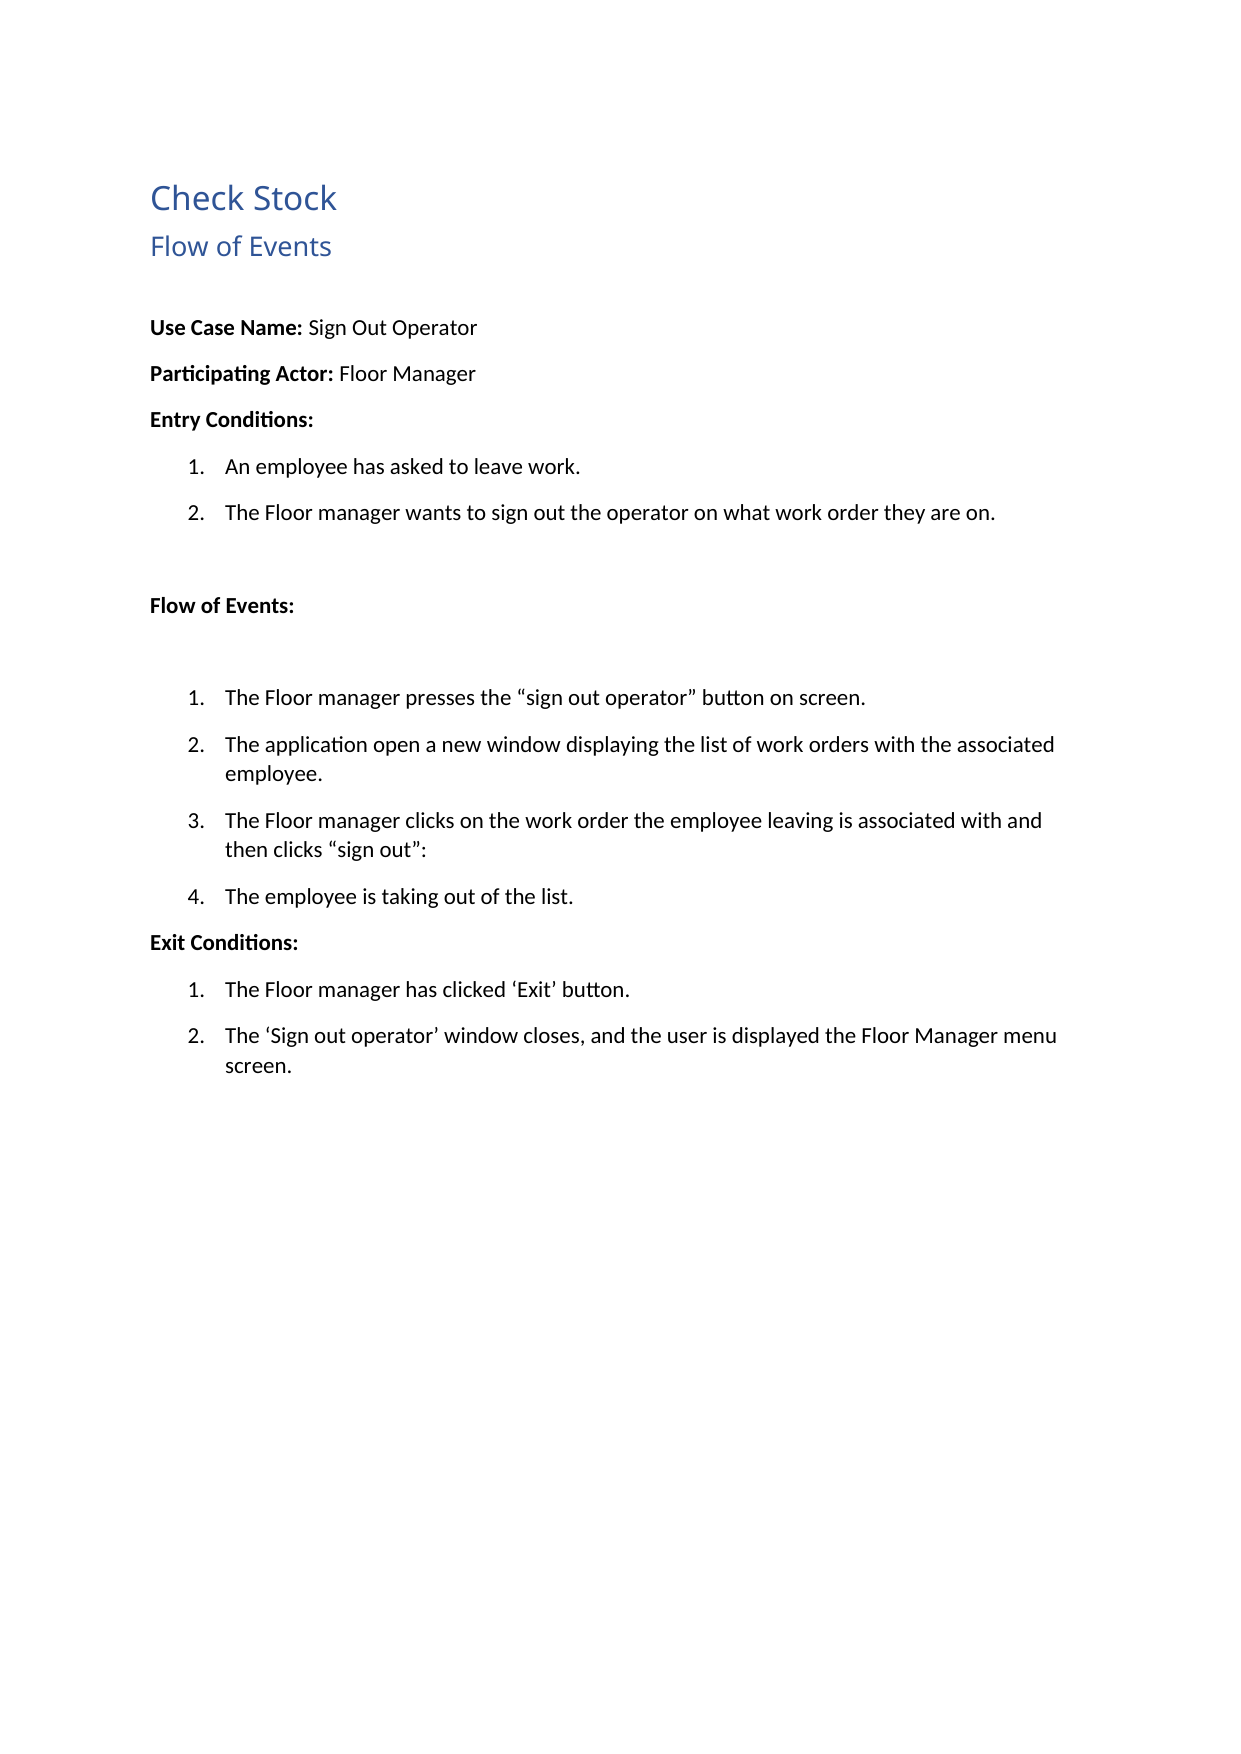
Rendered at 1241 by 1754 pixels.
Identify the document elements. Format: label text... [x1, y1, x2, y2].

text Entry Conditions: [150, 405, 1090, 433]
list An employee has asked to leave work. [187, 452, 1090, 480]
subtitle Check Stock [150, 175, 1090, 220]
list The Floor manager presses the “sign out operator” button on screen. [187, 683, 1090, 712]
list The ‘Sign out operator’ window closes, and the user is displayed the Floor Manager menu screen. [187, 1021, 1090, 1079]
list The Floor manager wants to sign out the operator on what work order they are on. [187, 498, 1090, 526]
text Use Case Name: Sign Out Operator [150, 313, 1090, 341]
subtitle Flow of Events [150, 227, 1090, 264]
list The Floor manager has clicked ‘Exit’ button. [187, 975, 1090, 1003]
list The Floor manager clicks on the work order the employee leaving is associated with and then clicks “sign out”: [187, 806, 1090, 864]
text Flow of Events: [150, 591, 1090, 619]
text Exit Conditions: [150, 928, 1090, 956]
text Participating Actor: Floor Manager [150, 359, 1090, 387]
list The employee is taking out of the list. [187, 882, 1090, 910]
list The application open a new window displaying the list of work orders with the associated employee. [187, 730, 1090, 788]
